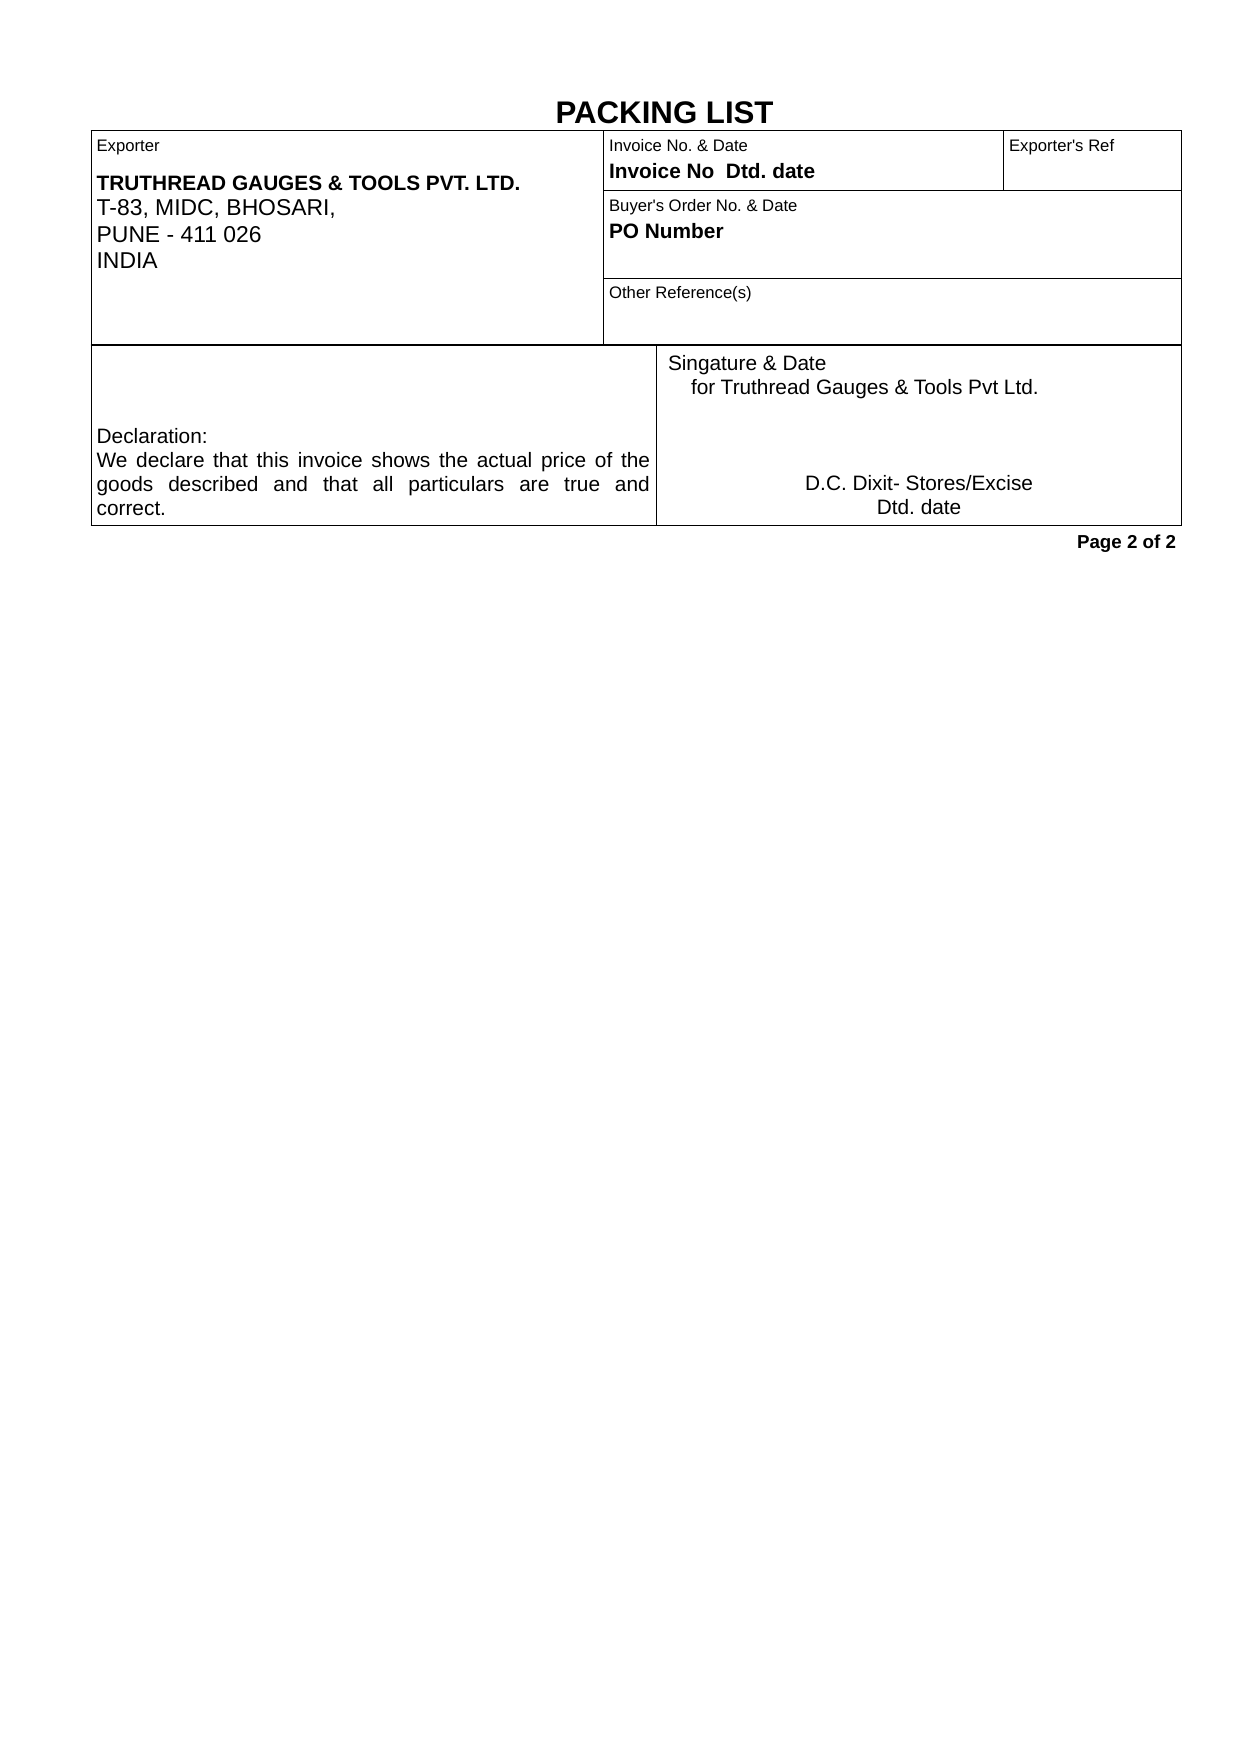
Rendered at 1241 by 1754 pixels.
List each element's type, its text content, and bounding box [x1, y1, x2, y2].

table_cell Page 2 of 2 [91, 526, 1181, 562]
table_cell Singature & Date for Truthread Gauges & Tools Pvt Ltd. D.C. Dixit- Stores/Excise Dtd. date [657, 346, 1181, 525]
table_cell Declaration: We declare that this invoice shows the actual price of the goods described and that all particulars are true and correct. [92, 346, 656, 525]
